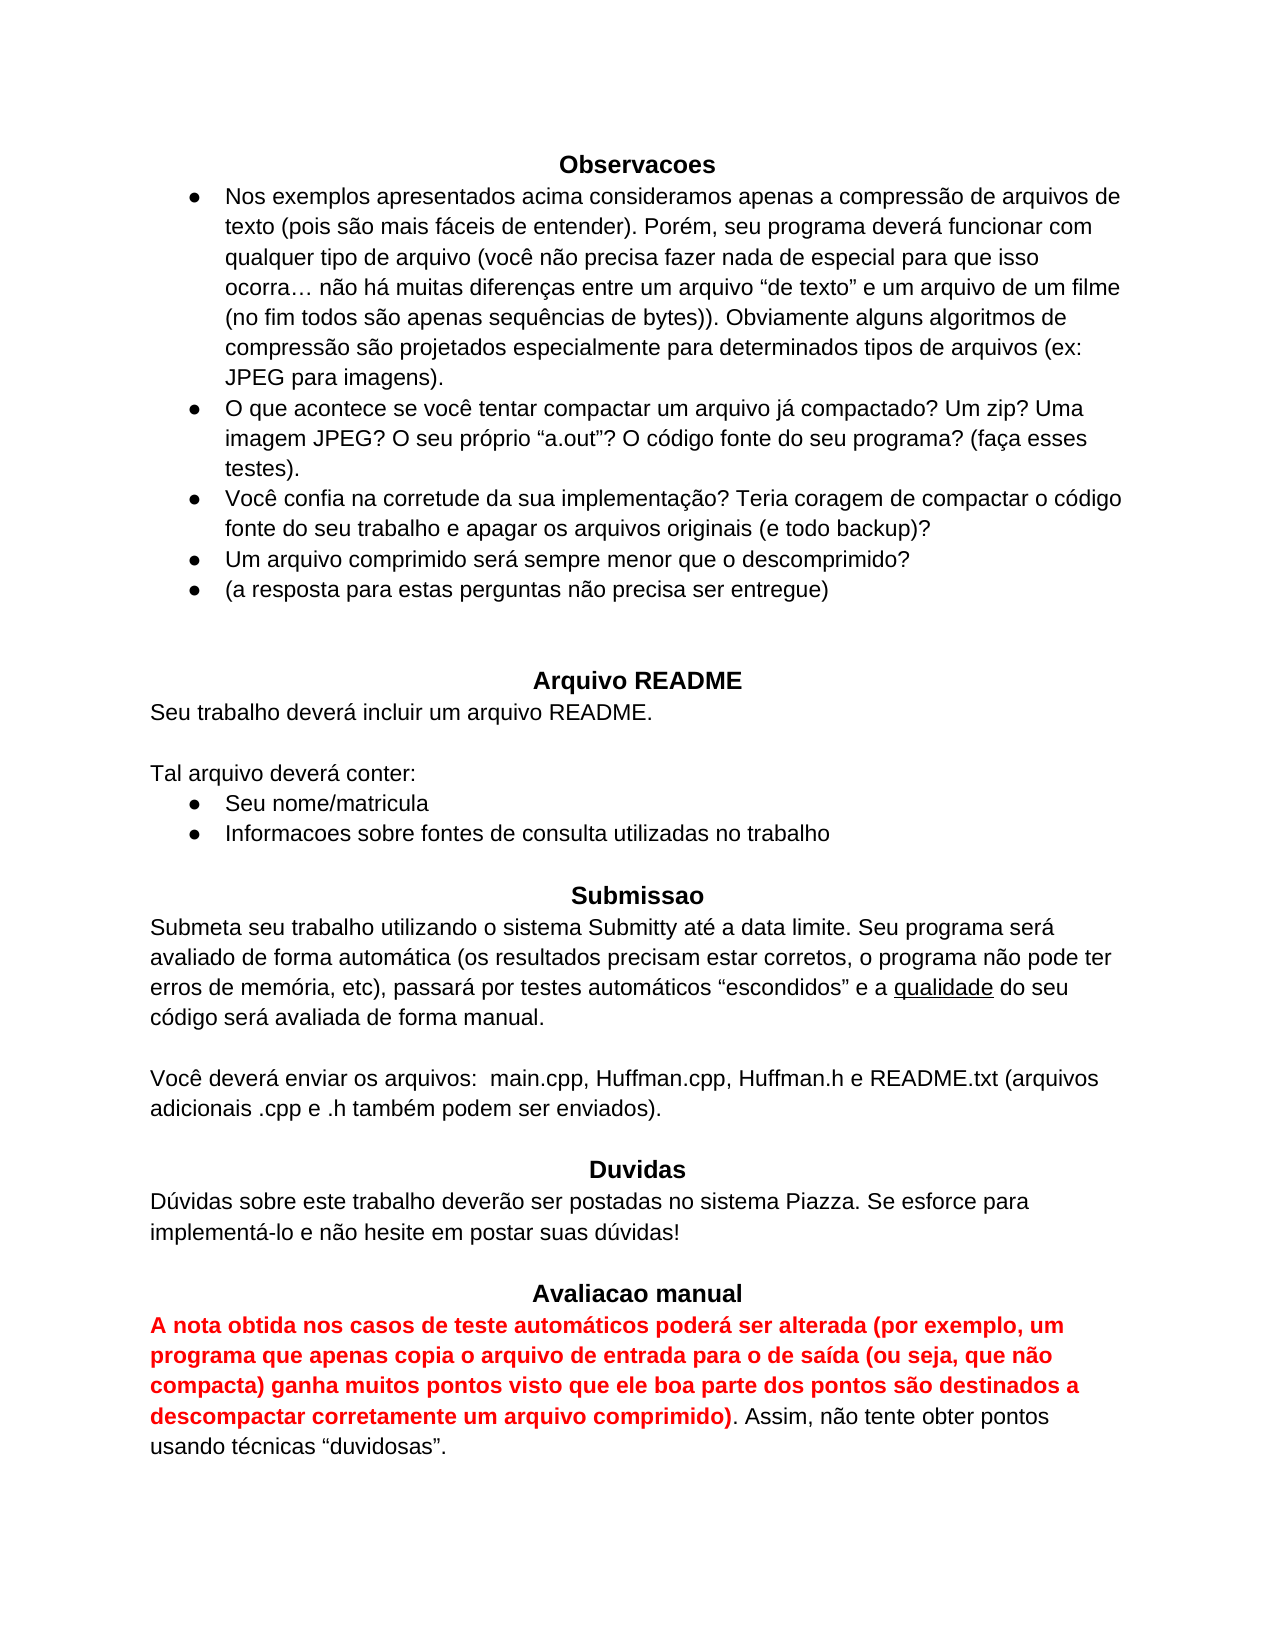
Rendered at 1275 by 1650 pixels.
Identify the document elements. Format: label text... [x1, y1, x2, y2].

list Informacoes sobre fontes de consulta utilizadas no trabalho [187, 820, 1125, 847]
text Tal arquivo deverá conter: [150, 760, 1125, 786]
list O que acontece se você tentar compactar um arquivo já compactado? Um zip? Uma imagem JPEG? O seu próprio “a.out”? O código fonte do seu programa? (faça esses testes). [187, 394, 1125, 481]
text Avaliacao manual [150, 1279, 1125, 1308]
text Submeta seu trabalho utilizando o sistema Submitty até a data limite. Seu programa será avaliado de forma automática (os resultados precisam estar corretos, o programa não pode ter erros de memória, etc), passará por testes automáticos “escondidos” e a qualidade do seu código será avaliada de forma manual. [150, 914, 1125, 1031]
list Um arquivo comprimido será sempre menor que o descomprimido? [187, 546, 1125, 572]
text A nota obtida nos casos de teste automáticos poderá ser alterada (por exemplo, um programa que apenas copia o arquivo de entrada para o de saída (ou seja, que não compacta) ganha muitos pontos visto que ele boa parte dos pontos são destinados a descompactar corretamente um arquivo comprimido). Assim, não tente obter pontos usando técnicas “duvidosas”. [150, 1312, 1125, 1459]
text Arquivo README [150, 666, 1125, 695]
list Você confia na corretude da sua implementação? Teria coragem de compactar o código fonte do seu trabalho e apagar os arquivos originais (e todo backup)? [187, 485, 1125, 542]
text Submissao [150, 881, 1125, 909]
text Duvidas [150, 1155, 1125, 1184]
text Dúvidas sobre este trabalho deverão ser postadas no sistema Piazza. Se esforce para implementá-lo e não hesite em postar suas dúvidas! [150, 1188, 1125, 1245]
text Você deverá enviar os arquivos: main.cpp, Huffman.cpp, Huffman.h e README.txt (arquivos adicionais .cpp e .h também podem ser enviados). [150, 1065, 1125, 1121]
list Nos exemplos apresentados acima consideramos apenas a compressão de arquivos de texto (pois são mais fáceis de entender). Porém, seu programa deverá funcionar com qualquer tipo de arquivo (você não precisa fazer nada de especial para que isso ocorra… não há muitas diferenças entre um arquivo “de texto” e um arquivo de um filme (no fim todos são apenas sequências de bytes)). Obviamente alguns algoritmos de compressão são projetados especialmente para determinados tipos de arquivos (ex: JPEG para imagens). [187, 183, 1125, 391]
list Seu nome/matricula [187, 790, 1125, 816]
list (a resposta para estas perguntas não precisa ser entregue) [187, 576, 1125, 602]
text Observacoes [150, 150, 1125, 179]
text Seu trabalho deverá incluir um arquivo README. [150, 699, 1125, 726]
